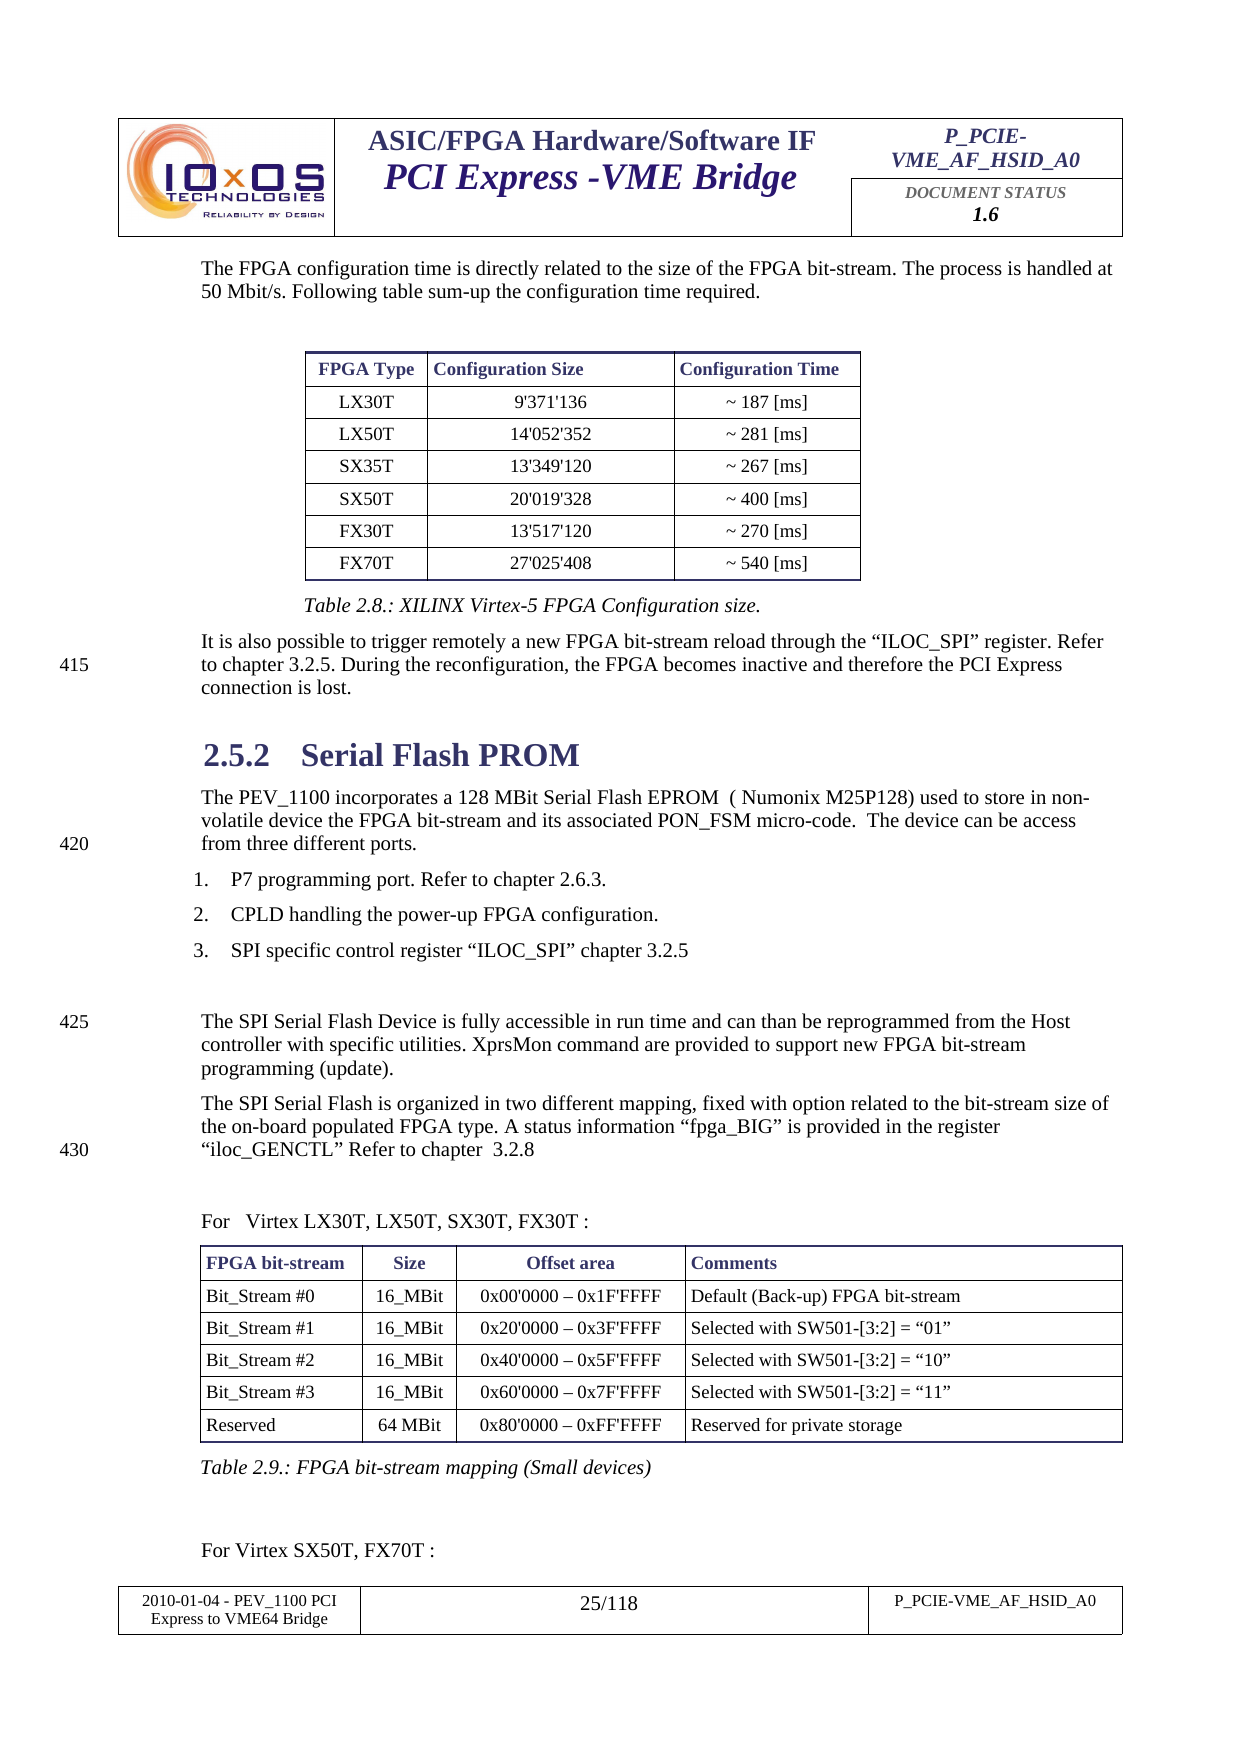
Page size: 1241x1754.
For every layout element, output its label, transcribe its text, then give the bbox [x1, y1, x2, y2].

table_cell ~ 270 [ms] [675, 516, 860, 547]
table_cell Selected with SW501-[3:2] = “10” [686, 1345, 1122, 1376]
table_cell 14'052'352 [428, 419, 674, 450]
table_header Comments [686, 1247, 1122, 1279]
table_cell Bit_Stream #3 [201, 1377, 362, 1409]
text Table 2.8.: XILINX Virtex-5 FPGA Configuration size. [303, 594, 1122, 617]
table_cell Bit_Stream #0 [201, 1281, 362, 1312]
table_cell Reserved for private storage [686, 1410, 1122, 1441]
table_cell 0x60'0000 – 0x7F'FFFF [457, 1377, 685, 1409]
table_header FPGA Type [306, 354, 427, 386]
text The SPI Serial Flash is organized in two different mapping, fixed with option related to the bit-stream size of the on-board populated FPGA type. A status information “fpga_BIG” is provided in the register “iloc_GENCTL” Refer to chapter 3.2.8 [201, 1092, 1122, 1161]
table_cell ~ 187 [ms] [675, 387, 860, 418]
text Table 2.9.: FPGA bit-stream mapping (Small devices) [200, 1456, 1122, 1479]
table_header Configuration Time [675, 354, 860, 386]
table_cell Default (Back-up) FPGA bit-stream [686, 1281, 1122, 1312]
text It is also possible to trigger remotely a new FPGA bit-stream reload through the “ILOC_SPI” register. Refer to chapter 3.2.5. During the reconfiguration, the FPGA becomes inactive and therefore the PCI Express connection is lost. [201, 629, 1122, 699]
table_cell 0x40'0000 – 0x5F'FFFF [457, 1345, 685, 1376]
table_cell 16_MBit [363, 1281, 456, 1312]
table_cell LX30T [306, 387, 427, 418]
table_cell 20'019'328 [428, 484, 674, 515]
table_cell 16_MBit [363, 1377, 456, 1409]
table_cell 16_MBit [363, 1345, 456, 1376]
list CPLD handling the power-up FPGA configuration. [193, 903, 1122, 926]
table_cell ~ 267 [ms] [675, 451, 860, 482]
text The SPI Serial Flash Device is fully accessible in run time and can than be reprogrammed from the Host controller with specific utilities. XprsMon command are provided to support new FPGA bit-stream programming (update). [201, 1010, 1122, 1079]
picture [125, 123, 326, 222]
table_cell Bit_Stream #1 [201, 1313, 362, 1344]
table_cell 0x00'0000 – 0x1F'FFFF [457, 1281, 685, 1312]
list SPI specific control register “ILOC_SPI” chapter 3.2.5 [193, 939, 1122, 962]
table_cell 64 MBit [363, 1410, 456, 1441]
table_cell ~ 540 [ms] [675, 548, 860, 579]
table_cell 16_MBit [363, 1313, 456, 1344]
table_cell FX30T [306, 516, 427, 547]
table_cell 0x80'0000 – 0xFF'FFFF [457, 1410, 685, 1441]
text The PEV_1100 incorporates a 128 MBit Serial Flash EPROM ( Numonix M25P128) used to store in non-volatile device the FPGA bit-stream and its associated PON_FSM micro-code. The device can be access from three different ports. [201, 786, 1122, 855]
text For Virtex LX30T, LX50T, SX30T, FX30T : [201, 1209, 1122, 1233]
table_cell FX70T [306, 548, 427, 579]
table_cell SX50T [306, 484, 427, 515]
table_cell 0x20'0000 – 0x3F'FFFF [457, 1313, 685, 1344]
table_cell Reserved [201, 1410, 362, 1441]
table_cell LX50T [306, 419, 427, 450]
table_header Size [363, 1247, 456, 1279]
table_cell 13'517'120 [428, 516, 674, 547]
table_header Configuration Size [428, 354, 674, 386]
table_cell Bit_Stream #2 [201, 1345, 362, 1376]
table_cell 13'349'120 [428, 451, 674, 482]
table_cell Selected with SW501-[3:2] = “11” [686, 1377, 1122, 1409]
table_cell 27'025'408 [428, 548, 674, 579]
table_header FPGA bit-stream [201, 1247, 362, 1279]
subtitle Serial Flash PROM [195, 736, 1122, 773]
text For Virtex SX50T, FX70T : [201, 1539, 1122, 1562]
table_cell SX35T [306, 451, 427, 482]
table_header Offset area [457, 1247, 685, 1279]
table_cell 9'371'136 [428, 387, 674, 418]
table_cell ~ 400 [ms] [675, 484, 860, 515]
text The FPGA configuration time is directly related to the size of the FPGA bit-stream. The process is handled at 50 Mbit/s. Following table sum-up the configuration time required. [201, 257, 1122, 303]
table_cell ~ 281 [ms] [675, 419, 860, 450]
table_cell Selected with SW501-[3:2] = “01” [686, 1313, 1122, 1344]
list P7 programming port. Refer to chapter 2.6.3. [193, 868, 1122, 891]
